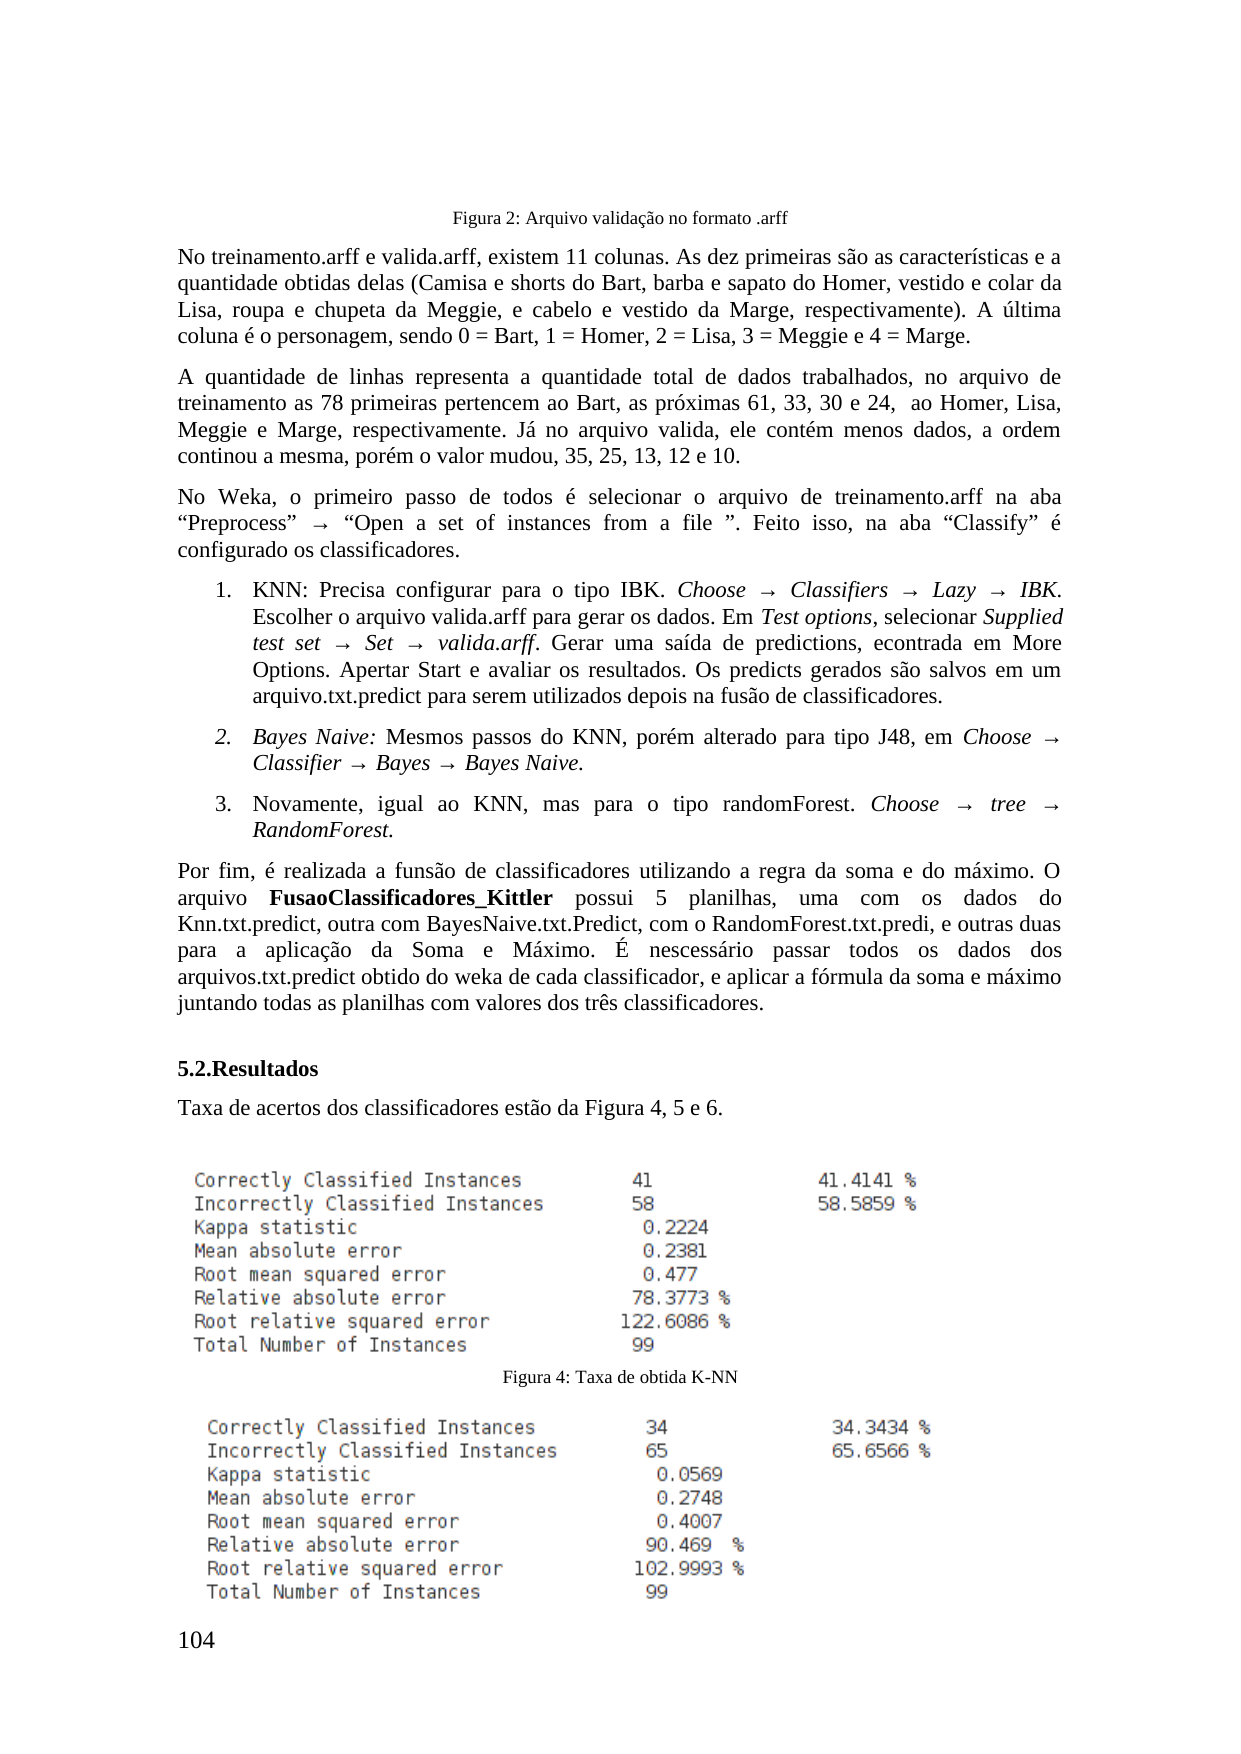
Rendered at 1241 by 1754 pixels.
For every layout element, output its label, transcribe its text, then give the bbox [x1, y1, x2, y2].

text Figura 4: Taxa de obtida K-NN [177, 1172, 1063, 1387]
picture [205, 1403, 982, 1613]
list Bayes Naive: Mesmos passos do KNN, porém alterado para tipo J48, em Choose → Classifier → Bayes → Bayes Naive. [215, 723, 1063, 776]
text No Weka, o primeiro passo de todos é selecionar o arquivo de treinamento.arff na aba “Preprocess” → “Open a set of instances from a file ”. Feito isso, na aba “Classify” é configurado os classificadores. [177, 483, 1063, 562]
text Taxa de acertos dos classificadores estão da Figura 4, 5 e 6. [177, 1094, 1063, 1120]
text Figura 2: Arquivo validação no formato .arff [177, 207, 1063, 228]
text A quantidade de linhas representa a quantidade total de dados trabalhados, no arquivo de treinamento as 78 primeiras pertencem ao Bart, as próximas 61, 33, 30 e 24, ao Homer, Lisa, Meggie e Marge, respectivamente. Já no arquivo valida, ele contém menos dados, a ordem continou a mesma, porém o valor mudou, 35, 25, 13, 12 e 10. [177, 363, 1063, 468]
subtitle 5.2.Resultados [177, 1055, 1063, 1082]
list Novamente, igual ao KNN, mas para o tipo randomForest. Choose → tree → RandomForest. [215, 790, 1063, 843]
list KNN: Precisa configurar para o tipo IBK. Choose → Classifiers → Lazy → IBK. Escolher o arquivo valida.arff para gerar os dados. Em Test options, selecionar Supplied test set → Set → valida.arff. Gerar uma saída de predictions, econtrada em More Options. Apertar Start e avaliar os resultados. Os predicts gerados são salvos em um arquivo.txt.predict para serem utilizados depois na fusão de classificadores. [215, 577, 1063, 708]
picture [191, 1159, 1049, 1366]
text Por fim, é realizada a funsão de classificadores utilizando a regra da soma e do máximo. O arquivo FusaoClassificadores_Kittler possui 5 planilhas, uma com os dados do Knn.txt.predict, outra com BayesNaive.txt.Predict, com o RandomForest.txt.predi, e outras duas para a aplicação da Soma e Máximo. É nescessário passar todos os dados dos arquivos.txt.predict obtido do weka de cada classificador, e aplicar a fórmula da soma e máximo juntando todas as planilhas com valores dos três classificadores. [177, 857, 1063, 1016]
text No treinamento.arff e valida.arff, existem 11 colunas. As dez primeiras são as características e a quantidade obtidas delas (Camisa e shorts do Bart, barba e sapato do Homer, vestido e colar da Lisa, roupa e chupeta da Meggie, e cabelo e vestido da Marge, respectivamente). A última coluna é o personagem, sendo 0 = Bart, 1 = Homer, 2 = Lisa, 3 = Meggie e 4 = Marge. [177, 243, 1063, 348]
